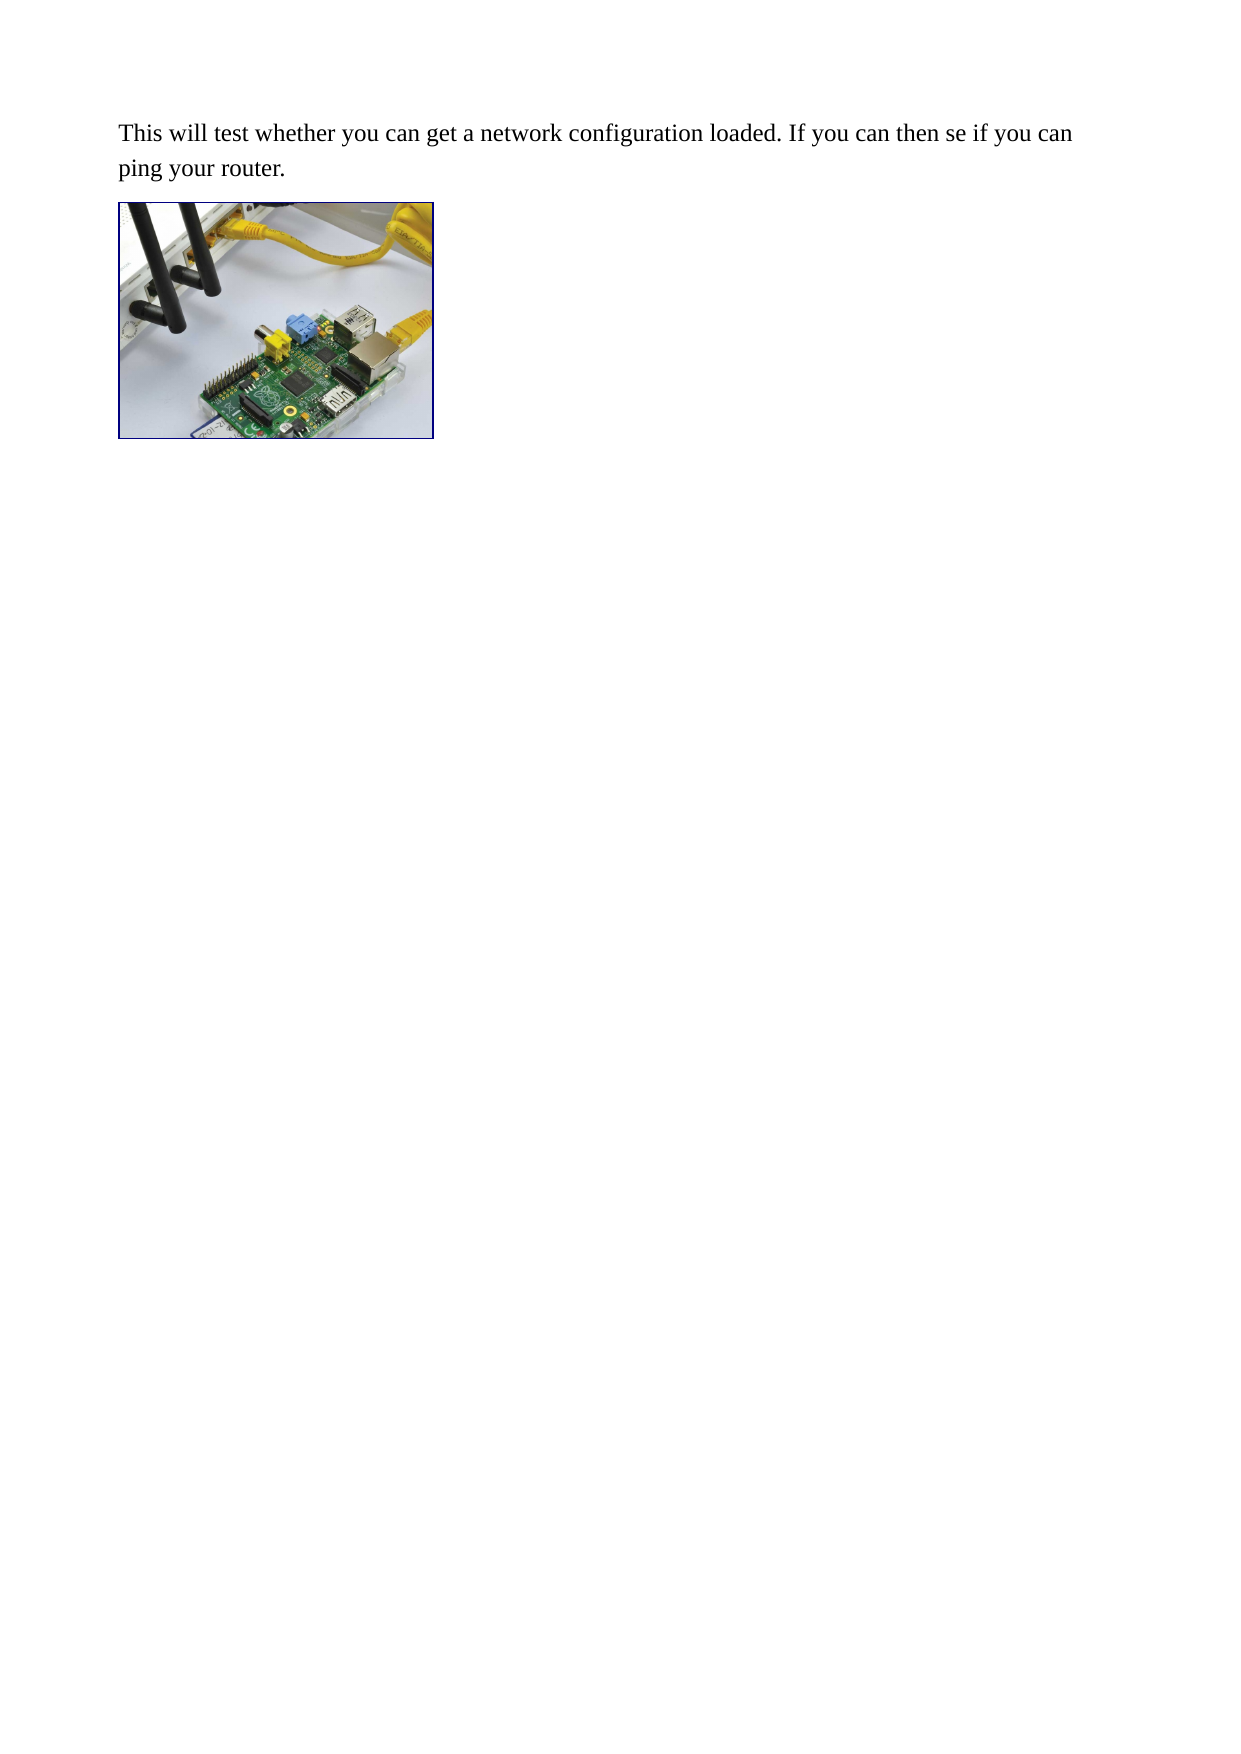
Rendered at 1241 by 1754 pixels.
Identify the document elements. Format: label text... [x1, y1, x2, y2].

picture [120, 203, 432, 438]
text This will test whether you can get a network configuration loaded. If you can then se if you can ping your router. [118, 118, 1122, 181]
